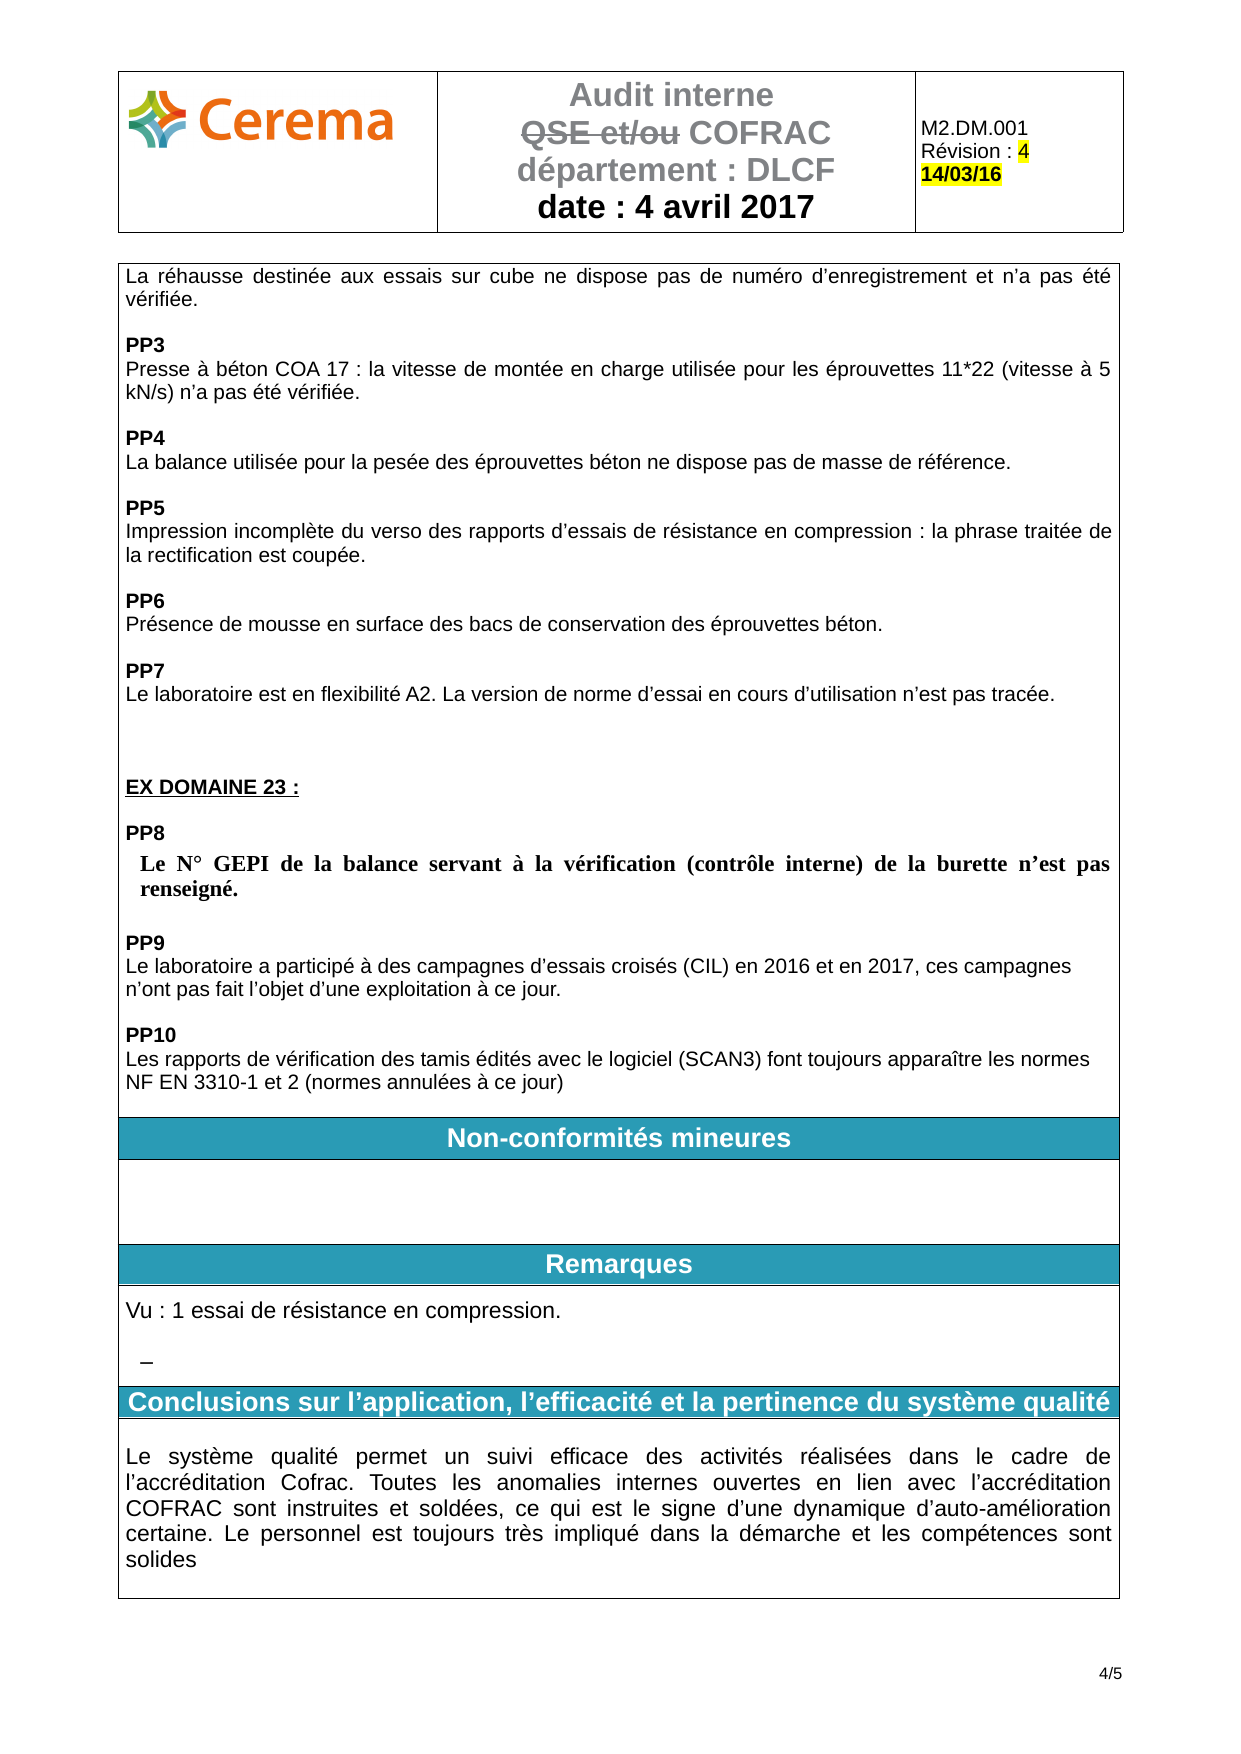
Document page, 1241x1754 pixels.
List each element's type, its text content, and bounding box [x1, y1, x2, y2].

table_cell Non-conformités mineures [119, 1118, 1119, 1159]
table_cell Vu : 1 essai de résistance en compression. [119, 1286, 1119, 1386]
table_cell Conclusions sur l’application, l’efficacité et la pertinence du système qualité [119, 1387, 1119, 1417]
picture [127, 89, 394, 149]
table_cell Remarques [119, 1245, 1119, 1284]
table_cell Le système qualité permet un suivi efficace des activités réalisées dans le cadre de l’accréditation Cofrac. Toutes les anomalies internes ouvertes en lien avec l’accréditation COFRAC sont instruites et soldées, ce qui est le signe d’une dynamique d’auto-amélioration certaine. Le personnel est toujours très impliqué dans la démarche et les compétences sont solides [119, 1419, 1119, 1598]
table_cell La réhausse destinée aux essais sur cube ne dispose pas de numéro d’enregistrement et n’a pas été vérifiée. PP3 Presse à béton COA 17 : la vitesse de montée en charge utilisée pour les éprouvettes 11*22 (vitesse à 5 kN/s) n’a pas été vérifiée. PP4 La balance utilisée pour la pesée des éprouvettes béton ne dispose pas de masse de référence. PP5 Impression incomplète du verso des rapports d’essais de résistance en compression : la phrase traitée de la rectification est coupée. PP6 Présence de mousse en surface des bacs de conservation des éprouvettes béton. PP7 Le laboratoire est en flexibilité A2. La version de norme d’essai en cours d’utilisation n’est pas tracée. EX DOMAINE 23 : PP8 Le N° GEPI de la balance servant à la vérification (contrôle interne) de la burette n’est pas renseigné. PP9 Le laboratoire a participé à des campagnes d’essais croisés (CIL) en 2016 et en 2017, ces campagnes n’ont pas fait l’objet d’une exploitation à ce jour. PP10 Les rapports de vérification des tamis édités avec le logiciel (SCAN3) font toujours apparaître les normes NF EN 3310-1 et 2 (normes annulées à ce jour) [119, 264, 1119, 1117]
table_cell [119, 1160, 1119, 1244]
